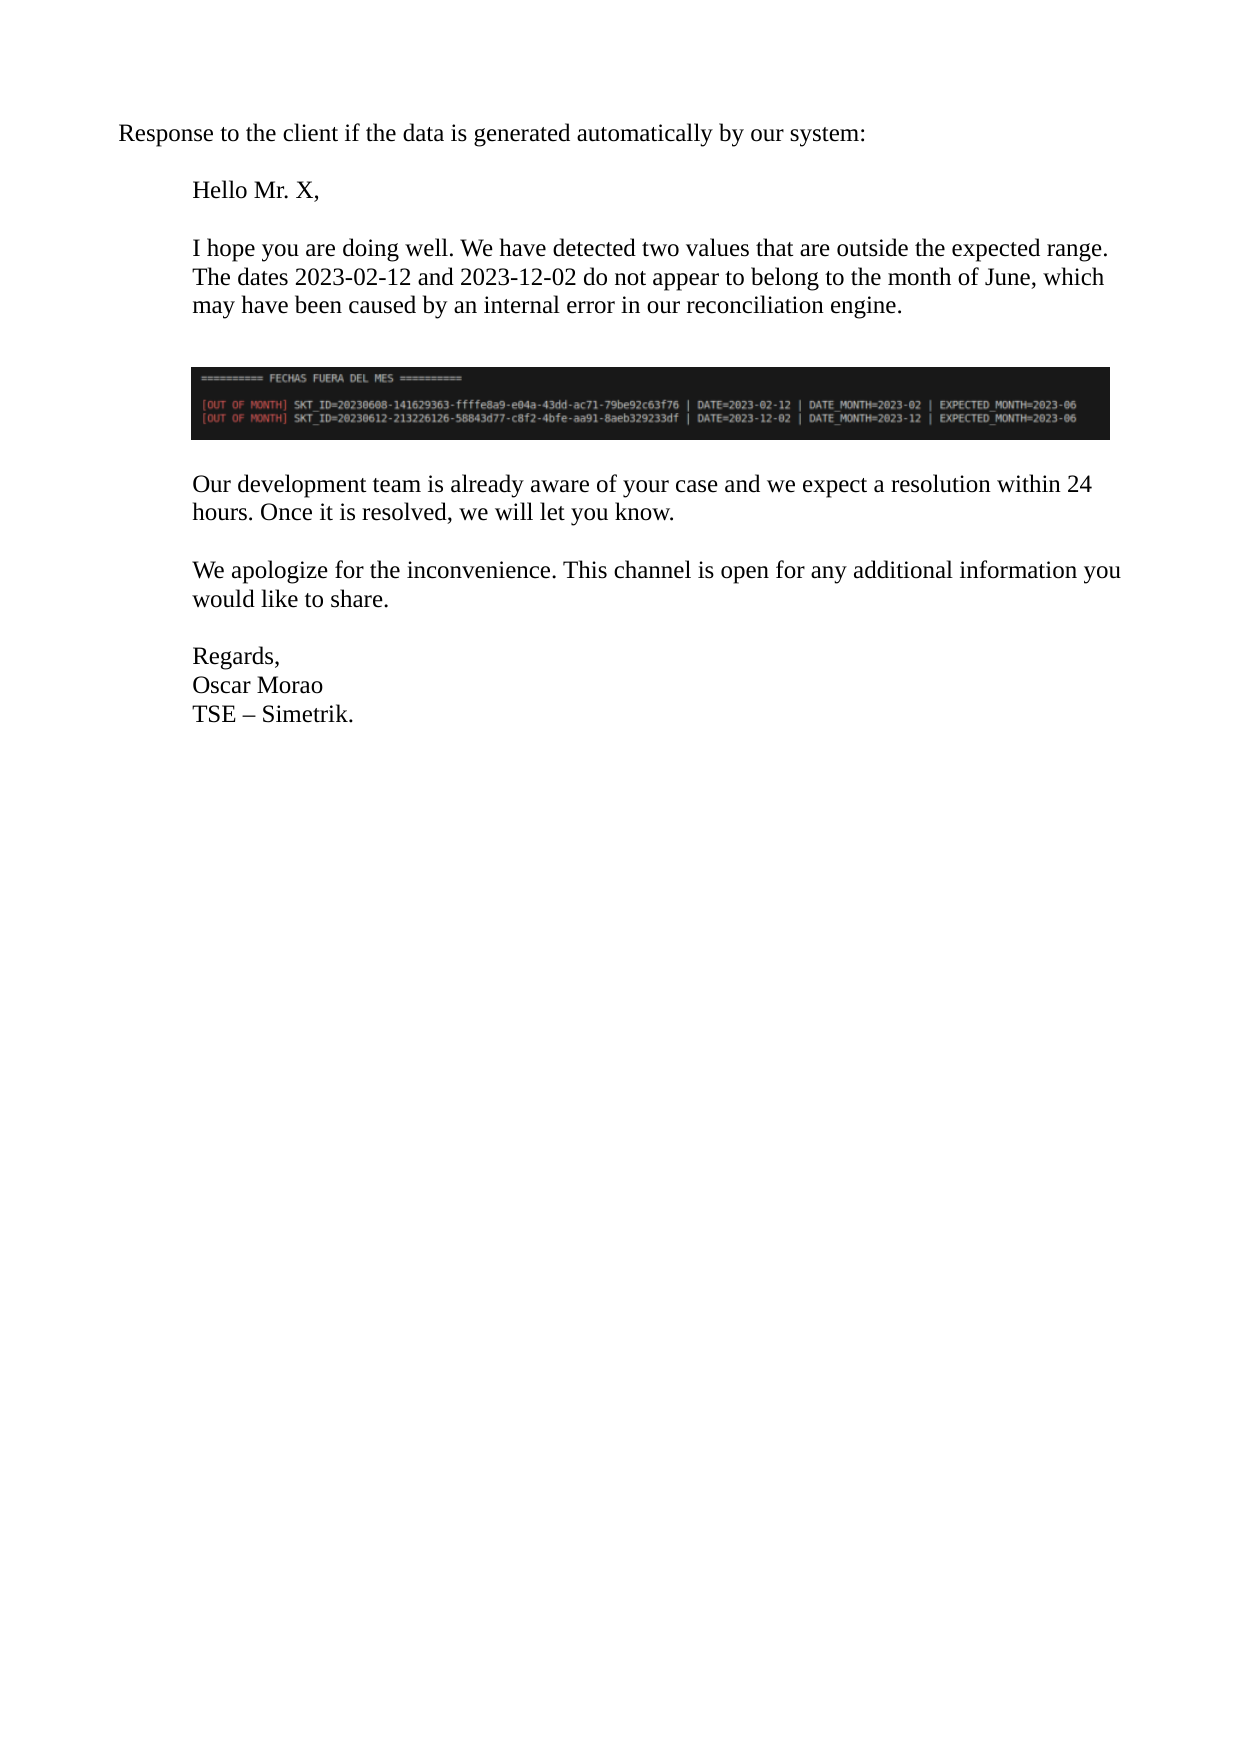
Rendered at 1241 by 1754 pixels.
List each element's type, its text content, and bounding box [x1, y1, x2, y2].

text Response to the client if the data is generated automatically by our system: [118, 118, 1122, 147]
text Hello Mr. X, [192, 176, 1122, 204]
text I hope you are doing well. We have detected two values that are outside the expected range. The dates 2023-02-12 and 2023-12-02 do not appear to belong to the month of June, which may have been caused by an internal error in our reconciliation engine. [192, 233, 1122, 319]
text Oscar Morao [192, 670, 1122, 699]
text Our development team is already aware of your case and we expect a resolution within 24 hours. Once it is resolved, we will let you know. [192, 469, 1122, 526]
picture [191, 367, 1110, 440]
text Regards, [192, 641, 1122, 670]
text TSE – Simetrik. [192, 699, 1122, 727]
text We apologize for the inconvenience. This channel is open for any additional information you would like to share. [192, 555, 1122, 612]
